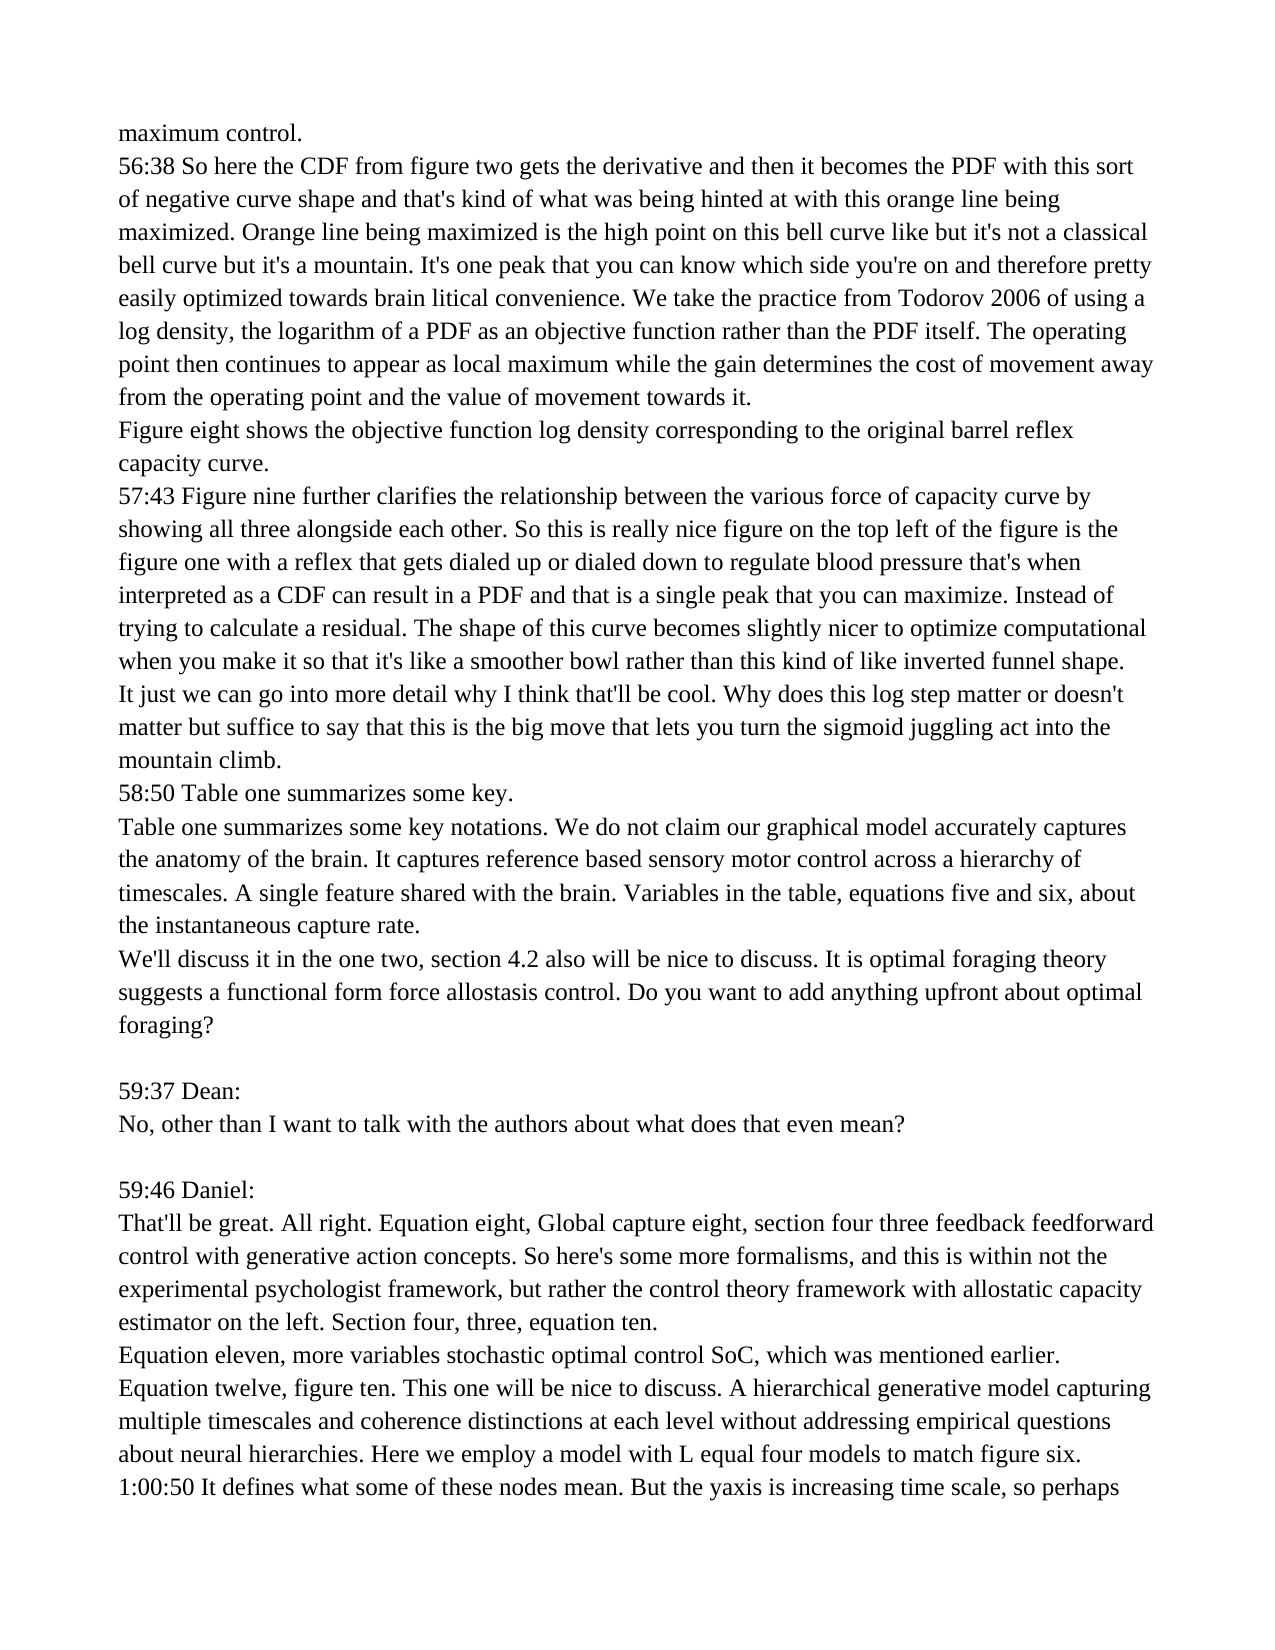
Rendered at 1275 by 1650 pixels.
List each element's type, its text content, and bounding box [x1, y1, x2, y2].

text No, other than I want to talk with the authors about what does that even mean? [118, 1109, 1157, 1137]
text Figure eight shows the objective function log density corresponding to the original barrel reflex capacity curve. [118, 415, 1157, 477]
text We'll discuss it in the one two, section 4.2 also will be nice to discuss. It is optimal foraging theory suggests a functional form force allostasis control. Do you want to add anything upfront about optimal foraging? [118, 944, 1157, 1038]
text Equation eleven, more variables stochastic optimal control SoC, which was mentioned earlier. Equation twelve, figure ten. This one will be nice to discuss. A hierarchical generative model capturing multiple timescales and coherence distinctions at each level without addressing empirical questions about neural hierarchies. Here we employ a model with L equal four models to match figure six. [118, 1340, 1157, 1468]
text 59:46 Daniel: [118, 1175, 1157, 1203]
text That'll be great. All right. Equation eight, Global capture eight, section four three feedback feedforward control with generative action concepts. So here's some more formalisms, and this is within not the experimental psychologist framework, but rather the control theory framework with allostatic capacity estimator on the left. Section four, three, equation ten. [118, 1208, 1157, 1336]
text maximum control. [118, 118, 1157, 147]
text 58:50 Table one summarizes some key. [118, 778, 1157, 807]
text 59:37 Dean: [118, 1076, 1157, 1104]
text 56:38 So here the CDF from figure two gets the derivative and then it becomes the PDF with this sort of negative curve shape and that's kind of what was being hinted at with this orange line being maximized. Orange line being maximized is the high point on this bell curve like but it's not a classical bell curve but it's a mountain. It's one peak that you can know which side you're on and therefore pretty easily optimized towards brain litical convenience. We take the practice from Todorov 2006 of using a log density, the logarithm of a PDF as an objective function rather than the PDF itself. The operating point then continues to appear as local maximum while the gain determines the cost of movement away from the operating point and the value of movement towards it. [118, 151, 1157, 411]
text It just we can go into more detail why I think that'll be cool. Why does this log step matter or doesn't matter but suffice to say that this is the big move that lets you turn the sigmoid juggling act into the mountain climb. [118, 679, 1157, 774]
text Table one summarizes some key notations. We do not claim our graphical model accurately captures the anatomy of the brain. It captures reference based sensory motor control across a hierarchy of timescales. A single feature shared with the brain. Variables in the table, equations five and six, about the instantaneous capture rate. [118, 812, 1157, 939]
text 57:43 Figure nine further clarifies the relationship between the various force of capacity curve by showing all three alongside each other. So this is really nice figure on the top left of the figure is the figure one with a reflex that gets dialed up or dialed down to regulate blood pressure that's when interpreted as a CDF can result in a PDF and that is a single peak that you can maximize. Instead of trying to calculate a residual. The shape of this curve becomes slightly nicer to optimize computational when you make it so that it's like a smoother bowl rather than this kind of like inverted funnel shape. [118, 481, 1157, 675]
text 1:00:50 It defines what some of these nodes mean. But the yaxis is increasing time scale, so perhaps [118, 1472, 1157, 1501]
